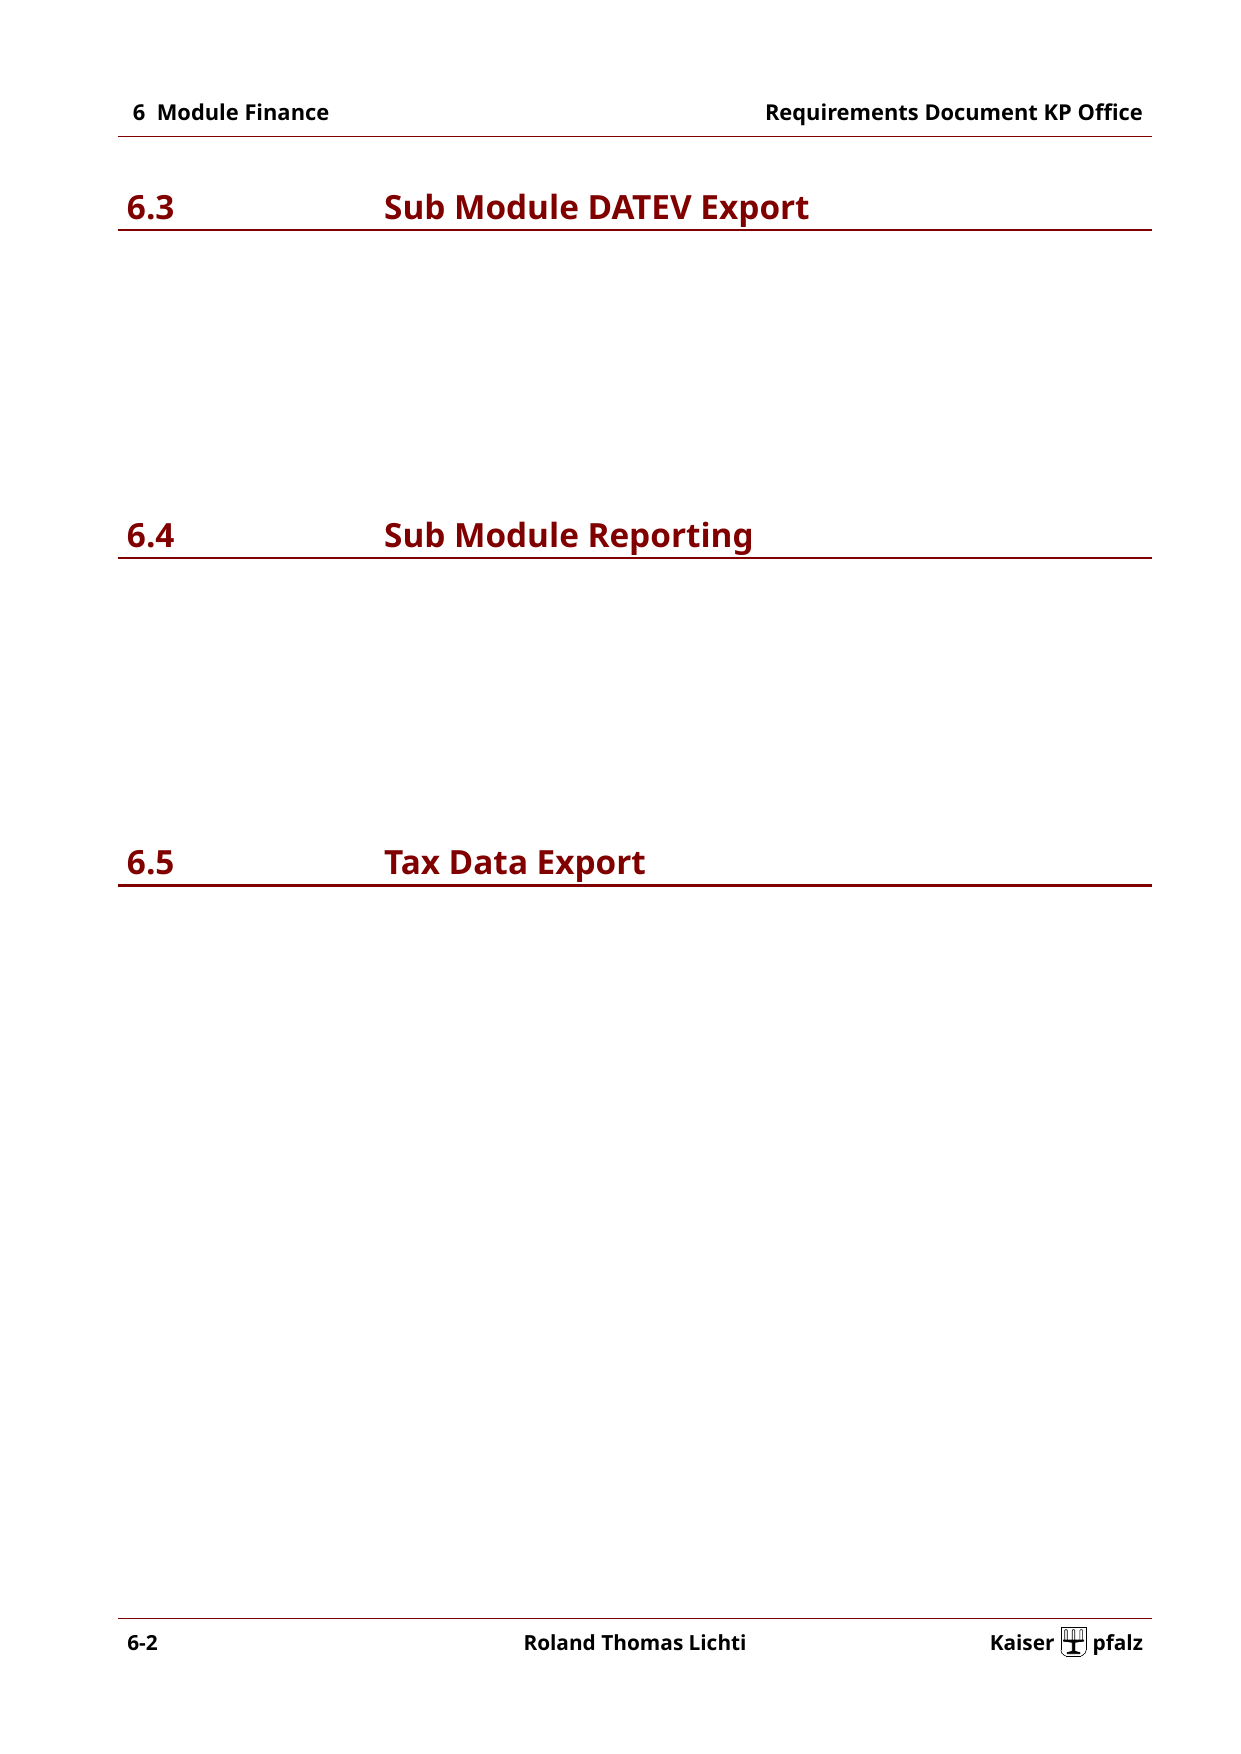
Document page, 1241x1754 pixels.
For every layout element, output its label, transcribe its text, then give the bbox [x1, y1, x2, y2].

subtitle Sub Module DATEV Export [118, 166, 1152, 229]
subtitle Tax Data Export [118, 826, 1152, 884]
subtitle Sub Module Reporting [118, 498, 1152, 557]
